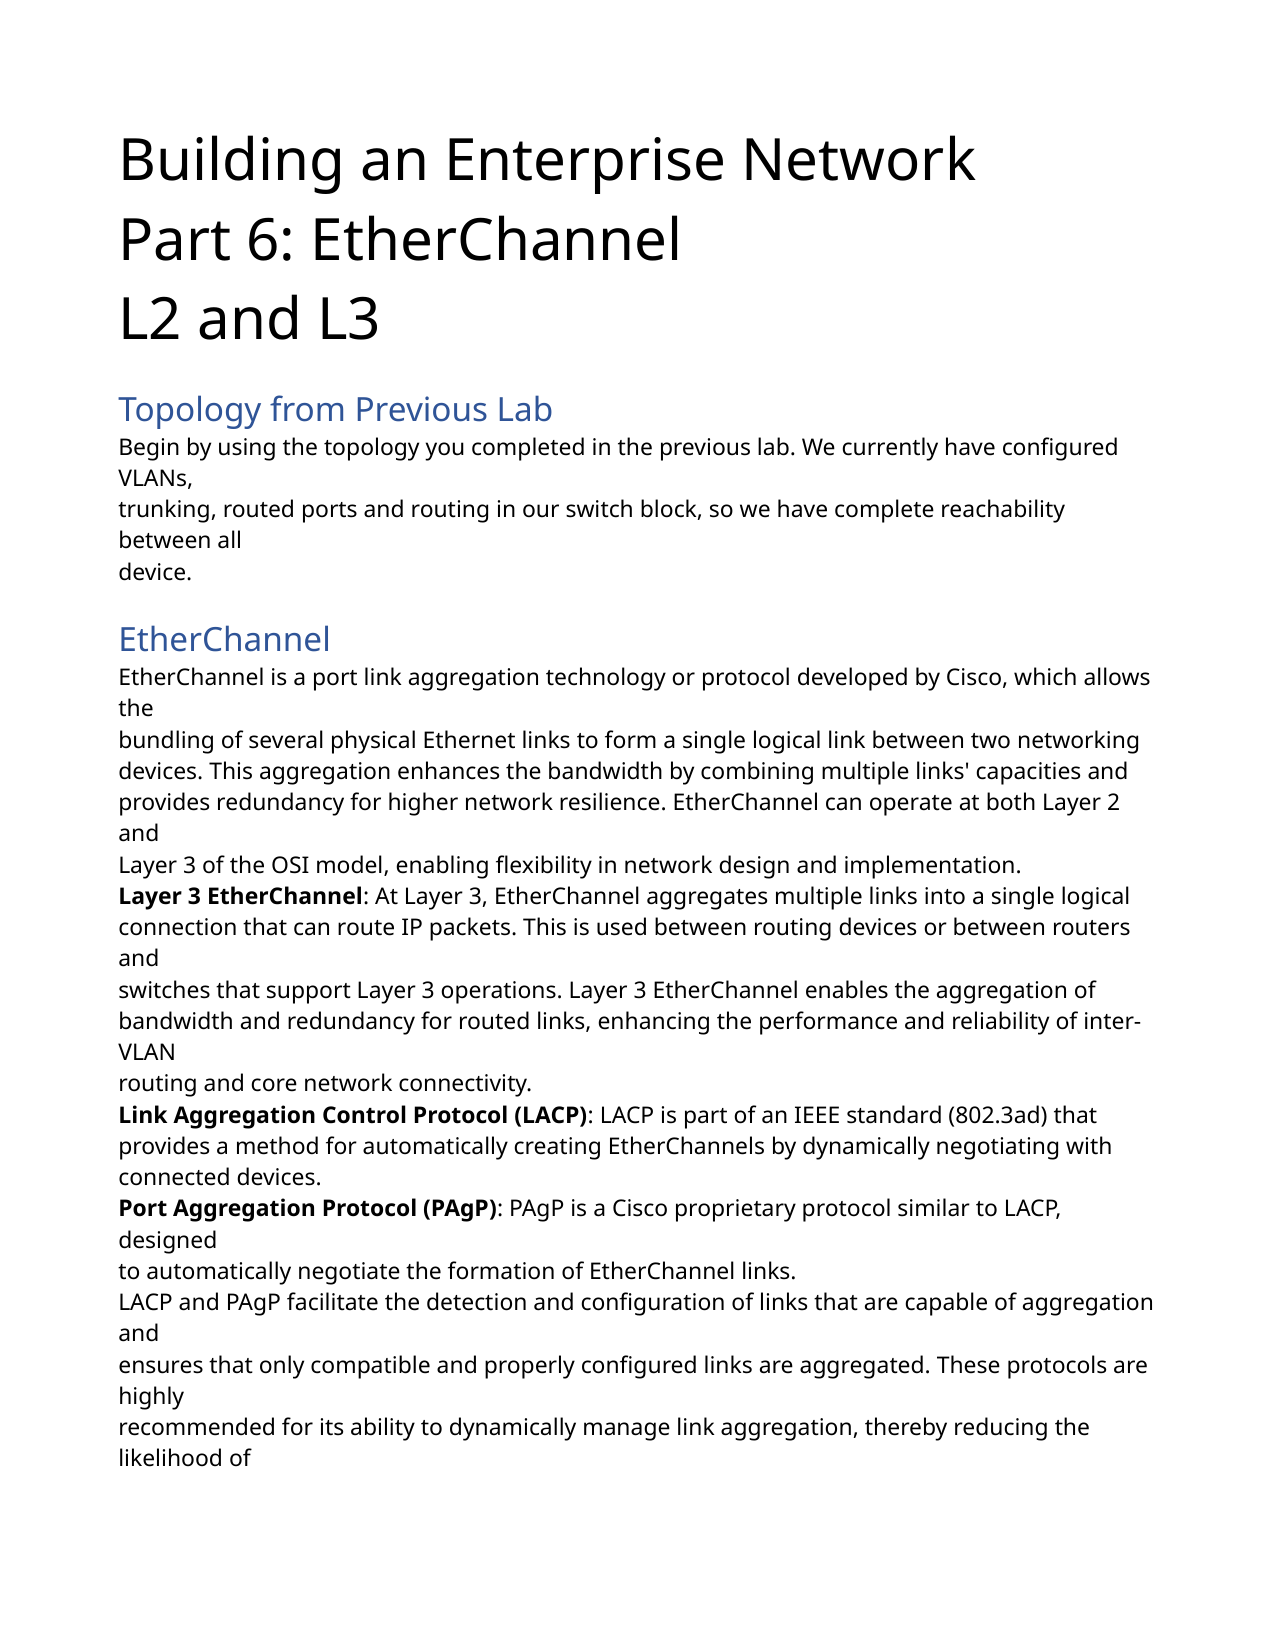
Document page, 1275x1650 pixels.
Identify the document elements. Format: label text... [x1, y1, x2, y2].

text devices. This aggregation enhances the bandwidth by combining multiple links' capacities and [118, 755, 1157, 786]
text provides redundancy for higher network resilience. EtherChannel can operate at both Layer 2 and [118, 786, 1157, 849]
text trunking, routed ports and routing in our switch block, so we have complete reachability between all [118, 493, 1157, 556]
text LACP and PAgP facilitate the detection and configuration of links that are capable of aggregation and [118, 1286, 1157, 1349]
text Building an Enterprise Network [118, 118, 1157, 198]
text EtherChannel is a port link aggregation technology or protocol developed by Cisco, which allows the [118, 661, 1157, 724]
text recommended for its ability to dynamically manage link aggregation, thereby reducing the likelihood of [118, 1411, 1157, 1474]
text Part 6: EtherChannel [118, 198, 1157, 277]
text EtherChannel [118, 616, 1157, 661]
text routing and core network connectivity. [118, 1067, 1157, 1099]
text ensures that only compatible and properly configured links are aggregated. These protocols are highly [118, 1349, 1157, 1411]
text to automatically negotiate the formation of EtherChannel links. [118, 1255, 1157, 1286]
text Layer 3 EtherChannel: At Layer 3, EtherChannel aggregates multiple links into a single logical [118, 880, 1157, 911]
text Layer 3 of the OSI model, enabling flexibility in network design and implementation. [118, 849, 1157, 880]
text connected devices. [118, 1161, 1157, 1192]
text L2 and L3 [118, 277, 1157, 357]
text Link Aggregation Control Protocol (LACP): LACP is part of an IEEE standard (802.3ad) that [118, 1099, 1157, 1130]
text device. [118, 556, 1157, 587]
text Topology from Previous Lab [118, 385, 1157, 431]
text bundling of several physical Ethernet links to form a single logical link between two networking [118, 724, 1157, 755]
text switches that support Layer 3 operations. Layer 3 EtherChannel enables the aggregation of [118, 974, 1157, 1005]
text bandwidth and redundancy for routed links, enhancing the performance and reliability of inter-VLAN [118, 1005, 1157, 1067]
text connection that can route IP packets. This is used between routing devices or between routers and [118, 911, 1157, 974]
text Begin by using the topology you completed in the previous lab. We currently have configured VLANs, [118, 431, 1157, 493]
text Port Aggregation Protocol (PAgP): PAgP is a Cisco proprietary protocol similar to LACP, designed [118, 1192, 1157, 1255]
text provides a method for automatically creating EtherChannels by dynamically negotiating with [118, 1130, 1157, 1161]
